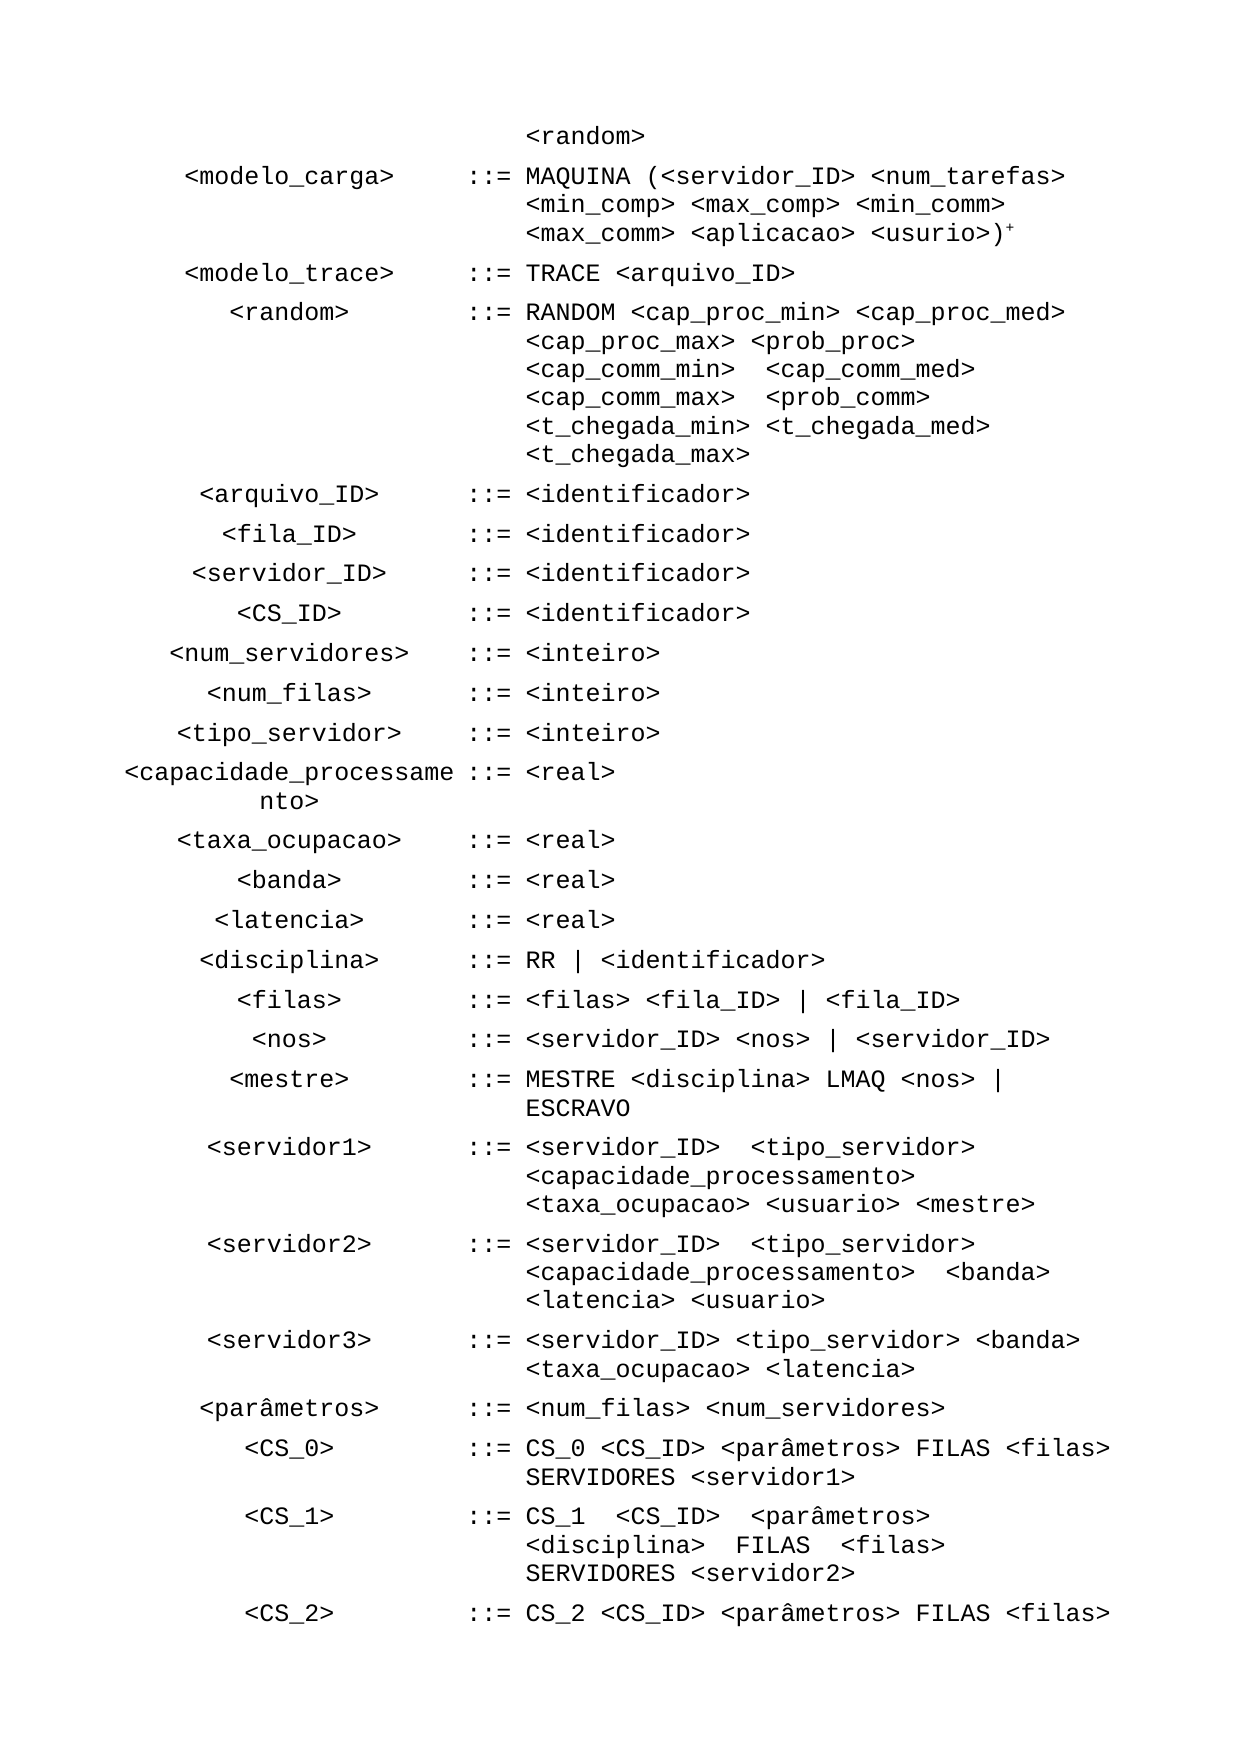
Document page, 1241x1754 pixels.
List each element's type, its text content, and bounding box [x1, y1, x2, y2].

table_cell ::= [460, 595, 519, 635]
table_cell <identificador> [520, 515, 1122, 555]
table_cell <filas> [118, 981, 460, 1021]
table_cell TRACE <arquivo_ID> [520, 254, 1122, 294]
table_cell RR | <identificador> [520, 942, 1122, 981]
table_cell <modelo_carga> [118, 158, 460, 254]
table_cell <servidor_ID> <nos> | <servidor_ID> [520, 1021, 1122, 1061]
table_cell ::= [460, 515, 519, 555]
table_cell <tipo_servidor> [118, 714, 460, 754]
table_cell [460, 118, 519, 158]
table_cell CS_2 <CS_ID> <parâmetros> FILAS <filas> [520, 1595, 1122, 1634]
table_cell ::= [460, 1430, 519, 1498]
table_cell <real> [520, 902, 1122, 942]
table_cell ::= [460, 1226, 519, 1322]
table_cell <servidor_ID> [118, 555, 460, 595]
table_cell ::= [460, 476, 519, 515]
table_cell ::= [460, 1390, 519, 1430]
table_cell <inteiro> [520, 635, 1122, 674]
table_cell <fila_ID> [118, 515, 460, 555]
table_cell <servidor_ID> <tipo_servidor> <capacidade_processamento> <banda> <latencia> <usuario> [520, 1226, 1122, 1322]
table_cell <servidor1> [118, 1129, 460, 1226]
table_cell <disciplina> [118, 942, 460, 981]
table_cell <inteiro> [520, 714, 1122, 754]
table_cell <identificador> [520, 555, 1122, 595]
table_cell MAQUINA (<servidor_ID> <num_tarefas> <min_comp> <max_comp> <min_comm> <max_comm> <aplicacao> <usurio>)+ [520, 158, 1122, 254]
table_cell <identificador> [520, 476, 1122, 515]
table_cell <real> [520, 754, 1122, 822]
table_cell ::= [460, 1129, 519, 1226]
table_cell ::= [460, 158, 519, 254]
table_cell <arquivo_ID> [118, 476, 460, 515]
table_cell <capacidade_processamento> [118, 754, 460, 822]
table_cell <random> [520, 118, 1122, 158]
table_cell <nos> [118, 1021, 460, 1061]
table_cell ::= [460, 254, 519, 294]
table_cell CS_0 <CS_ID> <parâmetros> FILAS <filas> SERVIDORES <servidor1> [520, 1430, 1122, 1498]
table_cell ::= [460, 1595, 519, 1634]
table_cell ::= [460, 1061, 519, 1129]
table_cell ::= [460, 822, 519, 862]
table_cell <CS_ID> [118, 595, 460, 635]
table_cell ::= [460, 981, 519, 1021]
table_cell <servidor3> [118, 1322, 460, 1390]
table_cell ::= [460, 675, 519, 714]
table_cell ::= [460, 942, 519, 981]
table_cell <filas> <fila_ID> | <fila_ID> [520, 981, 1122, 1021]
table_cell ::= [460, 902, 519, 942]
table_cell <identificador> [520, 595, 1122, 635]
table_cell ::= [460, 635, 519, 674]
table_cell <CS_1> [118, 1498, 460, 1594]
table_cell <num_filas> <num_servidores> [520, 1390, 1122, 1430]
table_cell <mestre> [118, 1061, 460, 1129]
table_cell <servidor_ID> <tipo_servidor> <capacidade_processamento> <taxa_ocupacao> <usuario> <mestre> [520, 1129, 1122, 1226]
table_cell <servidor2> [118, 1226, 460, 1322]
table_cell CS_1 <CS_ID> <parâmetros> <disciplina> FILAS <filas> SERVIDORES <servidor2> [520, 1498, 1122, 1594]
table_cell ::= [460, 714, 519, 754]
table_cell ::= [460, 754, 519, 822]
table_cell <CS_0> [118, 1430, 460, 1498]
table_cell ::= [460, 1322, 519, 1390]
table_cell <random> [118, 294, 460, 476]
table_cell <modelo_trace> [118, 254, 460, 294]
table_cell <latencia> [118, 902, 460, 942]
table_cell ::= [460, 294, 519, 476]
table_cell <num_filas> [118, 675, 460, 714]
table_cell <real> [520, 862, 1122, 902]
table_cell ::= [460, 555, 519, 595]
table_cell <banda> [118, 862, 460, 902]
table_cell <servidor_ID> <tipo_servidor> <banda> <taxa_ocupacao> <latencia> [520, 1322, 1122, 1390]
table_cell <taxa_ocupacao> [118, 822, 460, 862]
table_cell <parâmetros> [118, 1390, 460, 1430]
table_cell MESTRE <disciplina> LMAQ <nos> | ESCRAVO [520, 1061, 1122, 1129]
table_cell ::= [460, 862, 519, 902]
table_cell ::= [460, 1021, 519, 1061]
table_cell <inteiro> [520, 675, 1122, 714]
table_cell <num_servidores> [118, 635, 460, 674]
table_cell [118, 118, 460, 158]
table_cell RANDOM <cap_proc_min> <cap_proc_med> <cap_proc_max> <prob_proc> <cap_comm_min> <cap_comm_med> <cap_comm_max> <prob_comm> <t_chegada_min> <t_chegada_med> <t_chegada_max> [520, 294, 1122, 476]
table_cell <real> [520, 822, 1122, 862]
table_cell <CS_2> [118, 1595, 460, 1634]
table_cell ::= [460, 1498, 519, 1594]
